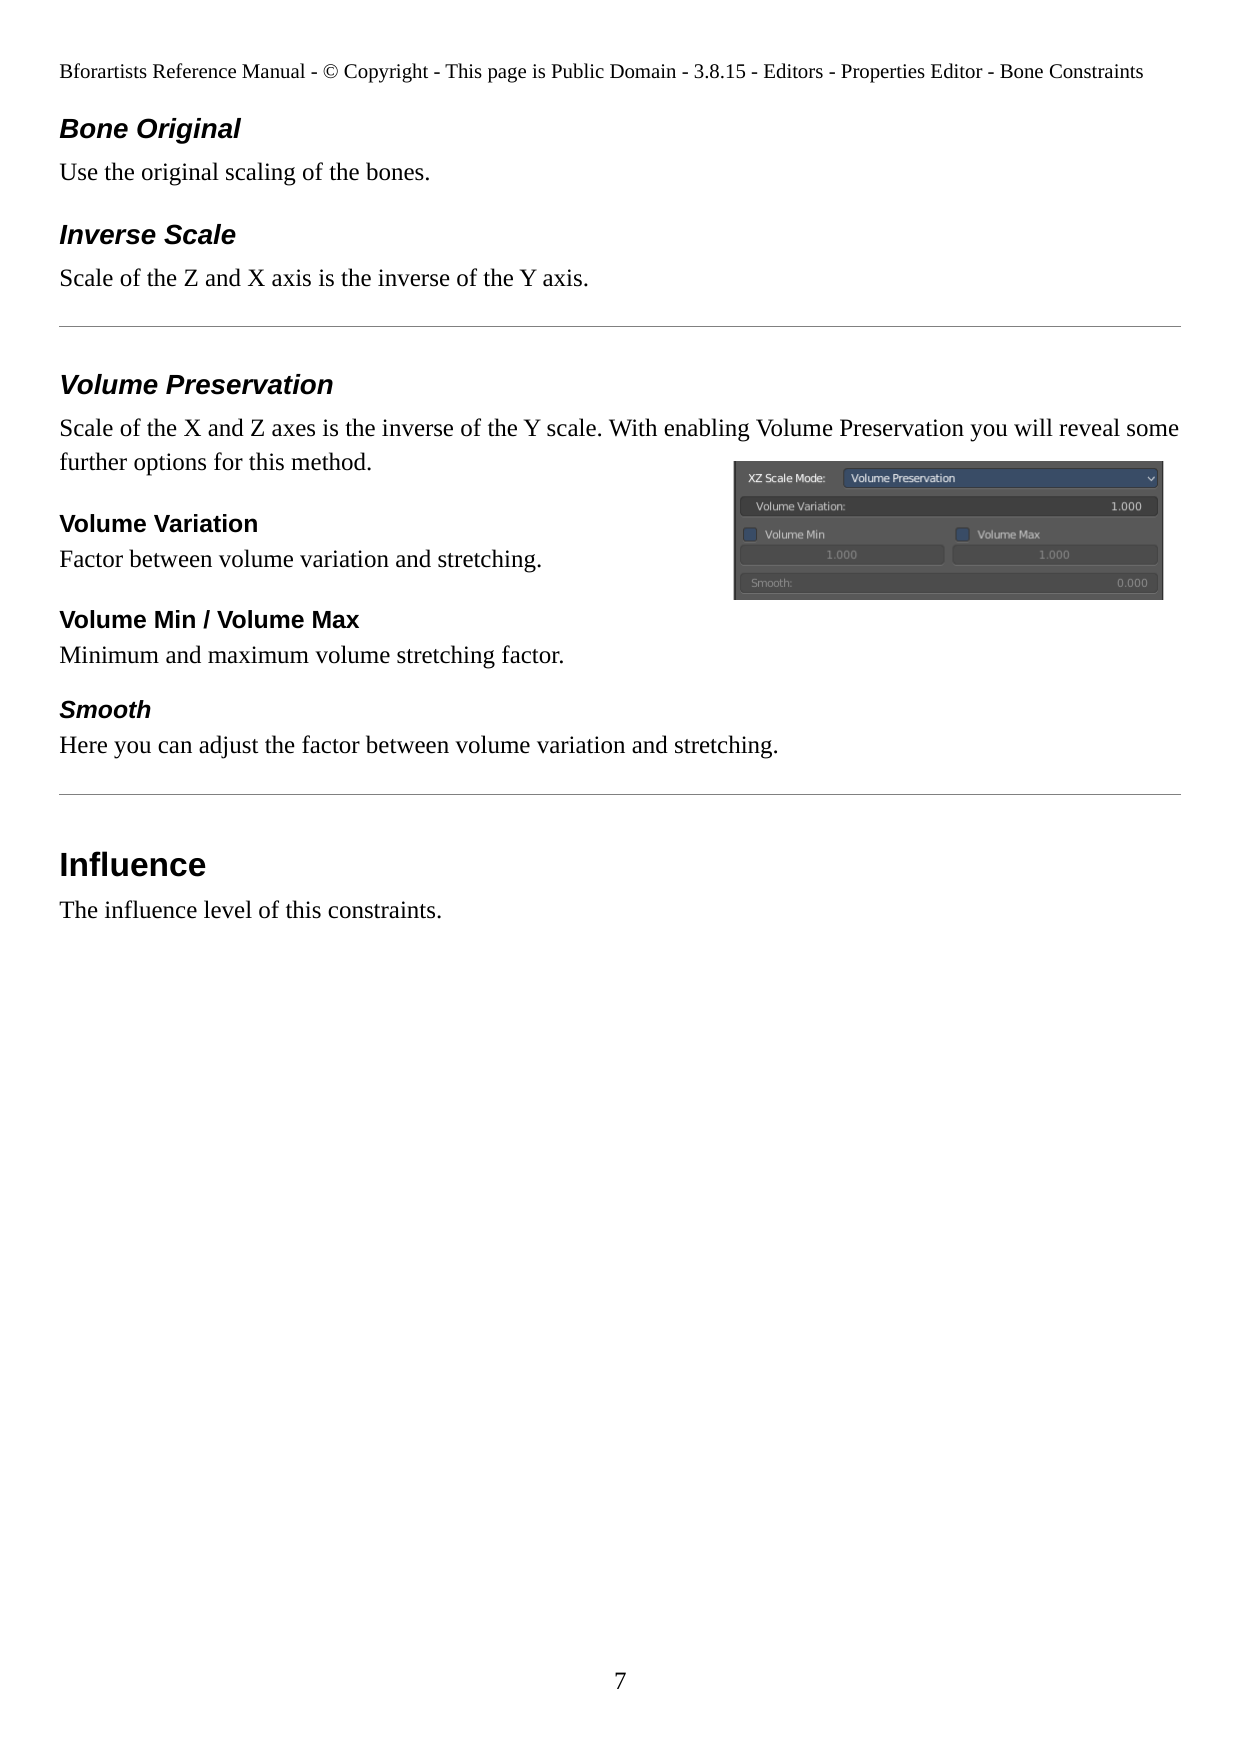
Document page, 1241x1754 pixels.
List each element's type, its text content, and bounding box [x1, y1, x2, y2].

text Factor between volume variation and stretching. [59, 544, 733, 573]
text Use the original scaling of the bones. [59, 157, 1181, 186]
text The influence level of this constraints. [59, 896, 1181, 924]
subtitle Inverse Scale [59, 218, 1181, 250]
subtitle Volume Preservation [59, 369, 1181, 401]
subtitle Influence [59, 844, 1181, 883]
subtitle Smooth [59, 696, 1181, 724]
subtitle [1164, 509, 1181, 538]
text Scale of the Z and X axis is the inverse of the Y axis. [59, 263, 1181, 292]
text Scale of the X and Z axes is the inverse of the Y scale. With enabling Volume Preservation you will reveal some further options for this method. [59, 413, 1181, 476]
subtitle Volume Variation [59, 509, 733, 538]
subtitle Volume Min / Volume Max [59, 605, 1181, 634]
subtitle Bone Original [59, 113, 1181, 144]
text Here you can adjust the factor between volume variation and stretching. [59, 730, 1181, 759]
text Minimum and maximum volume stretching factor. [59, 640, 1181, 669]
picture [733, 461, 1164, 600]
